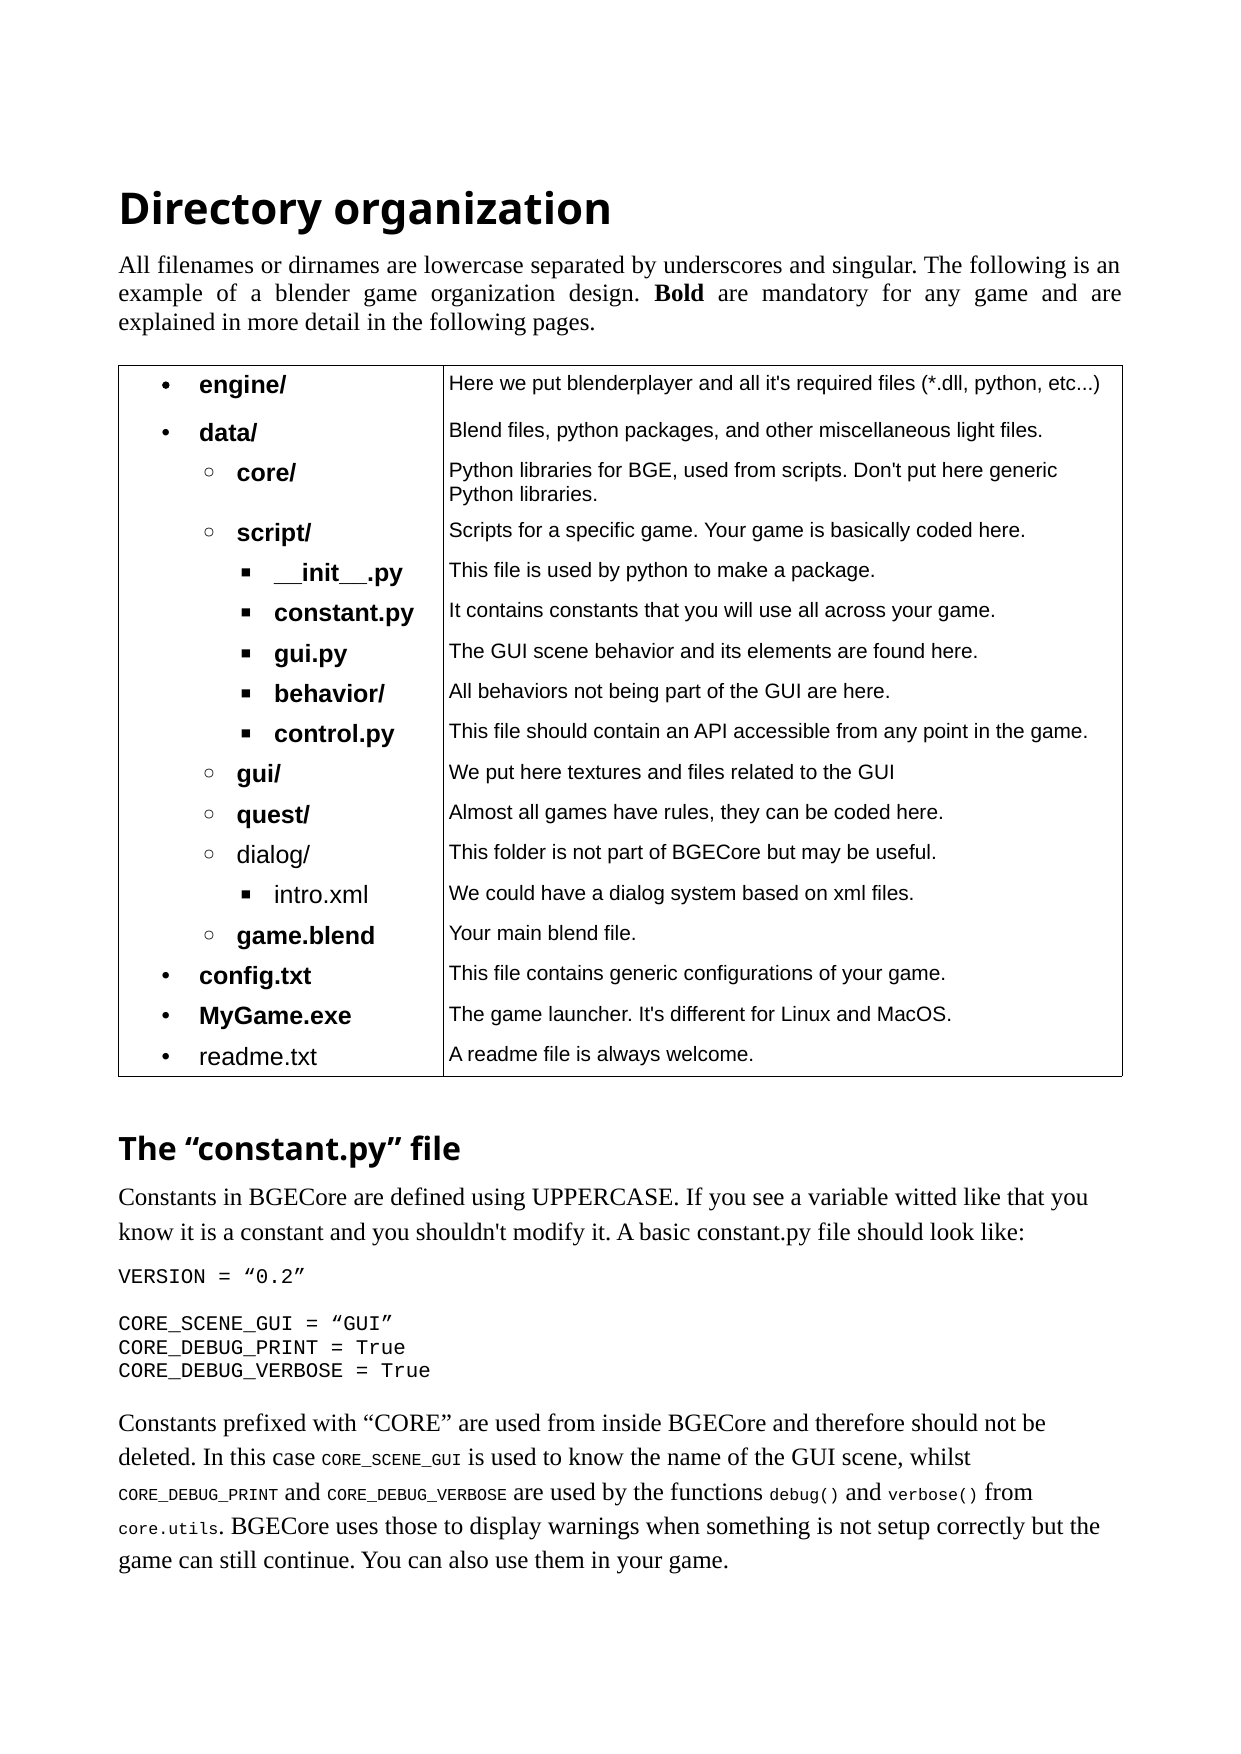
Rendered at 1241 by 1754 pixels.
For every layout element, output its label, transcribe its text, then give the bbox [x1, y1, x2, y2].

subtitle The “constant.py” file [118, 1126, 1122, 1170]
table_cell MyGame.exe [119, 996, 443, 1036]
table_cell Scripts for a specific game. Your game is basically coded here. [444, 512, 1122, 552]
table_cell data/ [119, 412, 443, 452]
table_cell The GUI scene behavior and its elements are found here. [444, 633, 1122, 673]
table_cell behavior/ [119, 673, 443, 713]
table_cell dialog/ [119, 834, 443, 875]
table_cell game.blend [119, 915, 443, 955]
table_cell core/ [119, 453, 443, 512]
table_cell gui.py [119, 633, 443, 673]
table_header Here we put blenderplayer and all it's required files (*.dll, python, etc...) [444, 366, 1122, 412]
table_cell quest/ [119, 794, 443, 834]
table_cell This file contains generic configurations of your game. [444, 955, 1122, 996]
table_cell Python libraries for BGE, used from scripts. Don't put here generic Python libraries. [444, 453, 1122, 512]
table_cell It contains constants that you will use all across your game. [444, 593, 1122, 633]
table_cell intro.xml [119, 875, 443, 915]
text All filenames or dirnames are lowercase separated by underscores and singular. The following is an example of a blender game organization design. Bold are mandatory for any game and are explained in more detail in the following pages. [118, 250, 1122, 336]
text Constants prefixed with “CORE” are used from inside BGECore and therefore should not be deleted. In this case CORE_SCENE_GUI is used to know the name of the GUI scene, whilst CORE_DEBUG_PRINT and CORE_DEBUG_VERBOSE are used by the functions debug() and verbose() from core.utils. BGECore uses those to display warnings when something is not setup correctly but the game can still continue. You can also use them in your game. [118, 1408, 1122, 1574]
table_cell script/ [119, 512, 443, 552]
text CORE_SCENE_GUI = “GUI” [118, 1313, 1122, 1337]
text Constants in BGECore are defined using UPPERCASE. If you see a variable witted like that you know it is a constant and you shouldn't modify it. A basic constant.py file should look like: [118, 1182, 1122, 1245]
text CORE_DEBUG_PRINT = True [118, 1337, 1122, 1360]
table_cell control.py [119, 714, 443, 754]
table_cell All behaviors not being part of the GUI are here. [444, 673, 1122, 713]
text VERSION = “0.2” [118, 1266, 1122, 1289]
table_cell __init__.py [119, 552, 443, 592]
table_cell This file should contain an API accessible from any point in the game. [444, 714, 1122, 754]
table_cell Your main blend file. [444, 915, 1122, 955]
table_cell This file is used by python to make a package. [444, 552, 1122, 592]
table_cell We put here textures and files related to the GUI [444, 754, 1122, 794]
table_cell A readme file is always welcome. [444, 1036, 1122, 1076]
table_cell constant.py [119, 593, 443, 633]
table_cell readme.txt [119, 1036, 443, 1076]
table_cell This folder is not part of BGECore but may be useful. [444, 834, 1122, 875]
table_header engine/ [119, 366, 443, 412]
text CORE_DEBUG_VERBOSE = True [118, 1360, 1122, 1384]
table_cell Almost all games have rules, they can be coded here. [444, 794, 1122, 834]
table_cell Blend files, python packages, and other miscellaneous light files. [444, 412, 1122, 452]
table_cell config.txt [119, 955, 443, 996]
table_cell The game launcher. It's different for Linux and MacOS. [444, 996, 1122, 1036]
table_cell We could have a dialog system based on xml files. [444, 875, 1122, 915]
subtitle Directory organization [118, 178, 1122, 237]
table_cell gui/ [119, 754, 443, 794]
